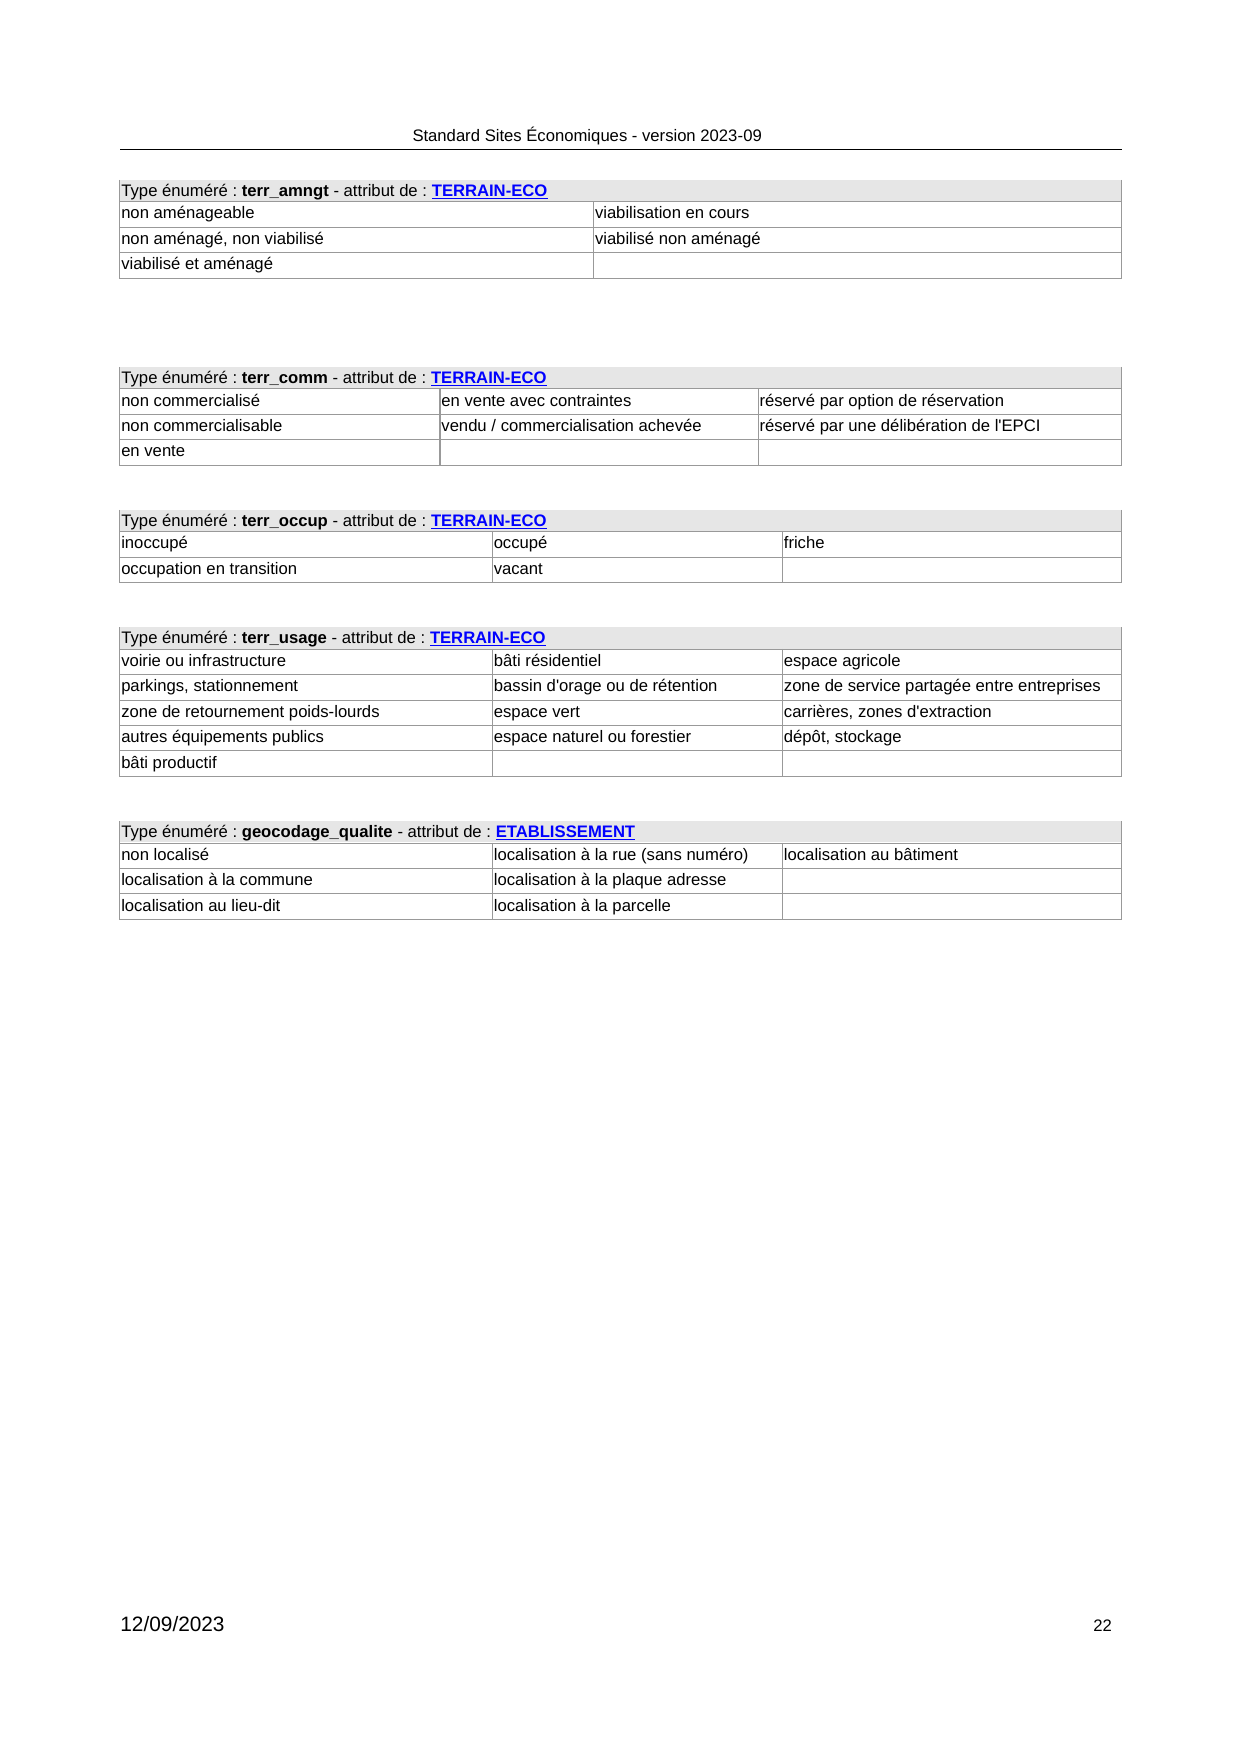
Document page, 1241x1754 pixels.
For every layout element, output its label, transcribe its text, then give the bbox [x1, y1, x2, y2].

table_cell non localisé [120, 844, 492, 868]
table_cell occupé [493, 532, 782, 557]
table_cell non commercialisable [120, 415, 439, 439]
table_cell zone de service partagée entre entreprises [783, 675, 1121, 699]
table_cell localisation au bâtiment [783, 844, 1121, 868]
table_header Type énuméré : terr_usage - attribut de : TERRAIN-ECO [120, 627, 1121, 649]
table_cell localisation à la commune [120, 869, 492, 893]
table_cell espace naturel ou forestier [493, 726, 782, 750]
table_cell occupation en transition [120, 558, 492, 582]
table_header Type énuméré : geocodage_qualite - attribut de : ETABLISSEMENT [120, 821, 1121, 842]
table_cell [759, 440, 1121, 464]
table_cell en vente [120, 440, 439, 464]
table_cell carrières, zones d'extraction [783, 701, 1121, 725]
table_cell [594, 253, 1121, 277]
table_cell vacant [493, 558, 782, 582]
table_header Type énuméré : terr_comm - attribut de : TERRAIN-ECO [120, 367, 1121, 388]
table_cell vendu / commercialisation achevée [441, 415, 758, 439]
table_cell réservé par option de réservation [759, 389, 1121, 414]
table_cell [783, 558, 1121, 582]
table_cell ‍viabilisé et aménagé [120, 253, 593, 277]
table_cell [441, 440, 758, 464]
table_cell zone de retournement poids-lourds [120, 701, 492, 725]
table_cell inoccupé [120, 532, 492, 557]
table_cell en vente avec contraintes [441, 389, 758, 414]
table_cell bâti résidentiel [493, 650, 782, 674]
table_cell espace vert [493, 701, 782, 725]
table_cell parkings, stationnement [120, 675, 492, 699]
table_cell viabilisation en cours [594, 202, 1121, 227]
table_cell friche [783, 532, 1121, 557]
table_header Type énuméré : terr_amngt - attribut de : TERRAIN-ECO [120, 180, 1121, 201]
table_cell non aménagé, non viabilisé [120, 228, 593, 252]
table_cell viabilisé non aménagé [594, 228, 1121, 252]
table_cell [493, 751, 782, 776]
table_cell [783, 751, 1121, 776]
table_cell dépôt, stockage [783, 726, 1121, 750]
table_cell espace agricole [783, 650, 1121, 674]
table_cell réservé par une délibération de l'EPCI [759, 415, 1121, 439]
table_cell [783, 894, 1121, 919]
table_cell localisation au lieu-dit [120, 894, 492, 919]
table_cell voirie ou infrastructure [120, 650, 492, 674]
table_cell non aménageable [120, 202, 593, 227]
table_cell localisation à la rue (sans numéro) [493, 844, 782, 868]
table_cell bâti productif [120, 751, 492, 776]
table_cell localisation à la plaque adresse [493, 869, 782, 893]
table_cell bassin d'orage ou de rétention [493, 675, 782, 699]
table_header Type énuméré : terr_occup - attribut de : TERRAIN-ECO [120, 510, 1121, 531]
table_cell non commercialisé [120, 389, 439, 414]
table_cell autres équipements publics [120, 726, 492, 750]
table_cell localisation à la parcelle [493, 894, 782, 919]
table_cell [783, 869, 1121, 893]
